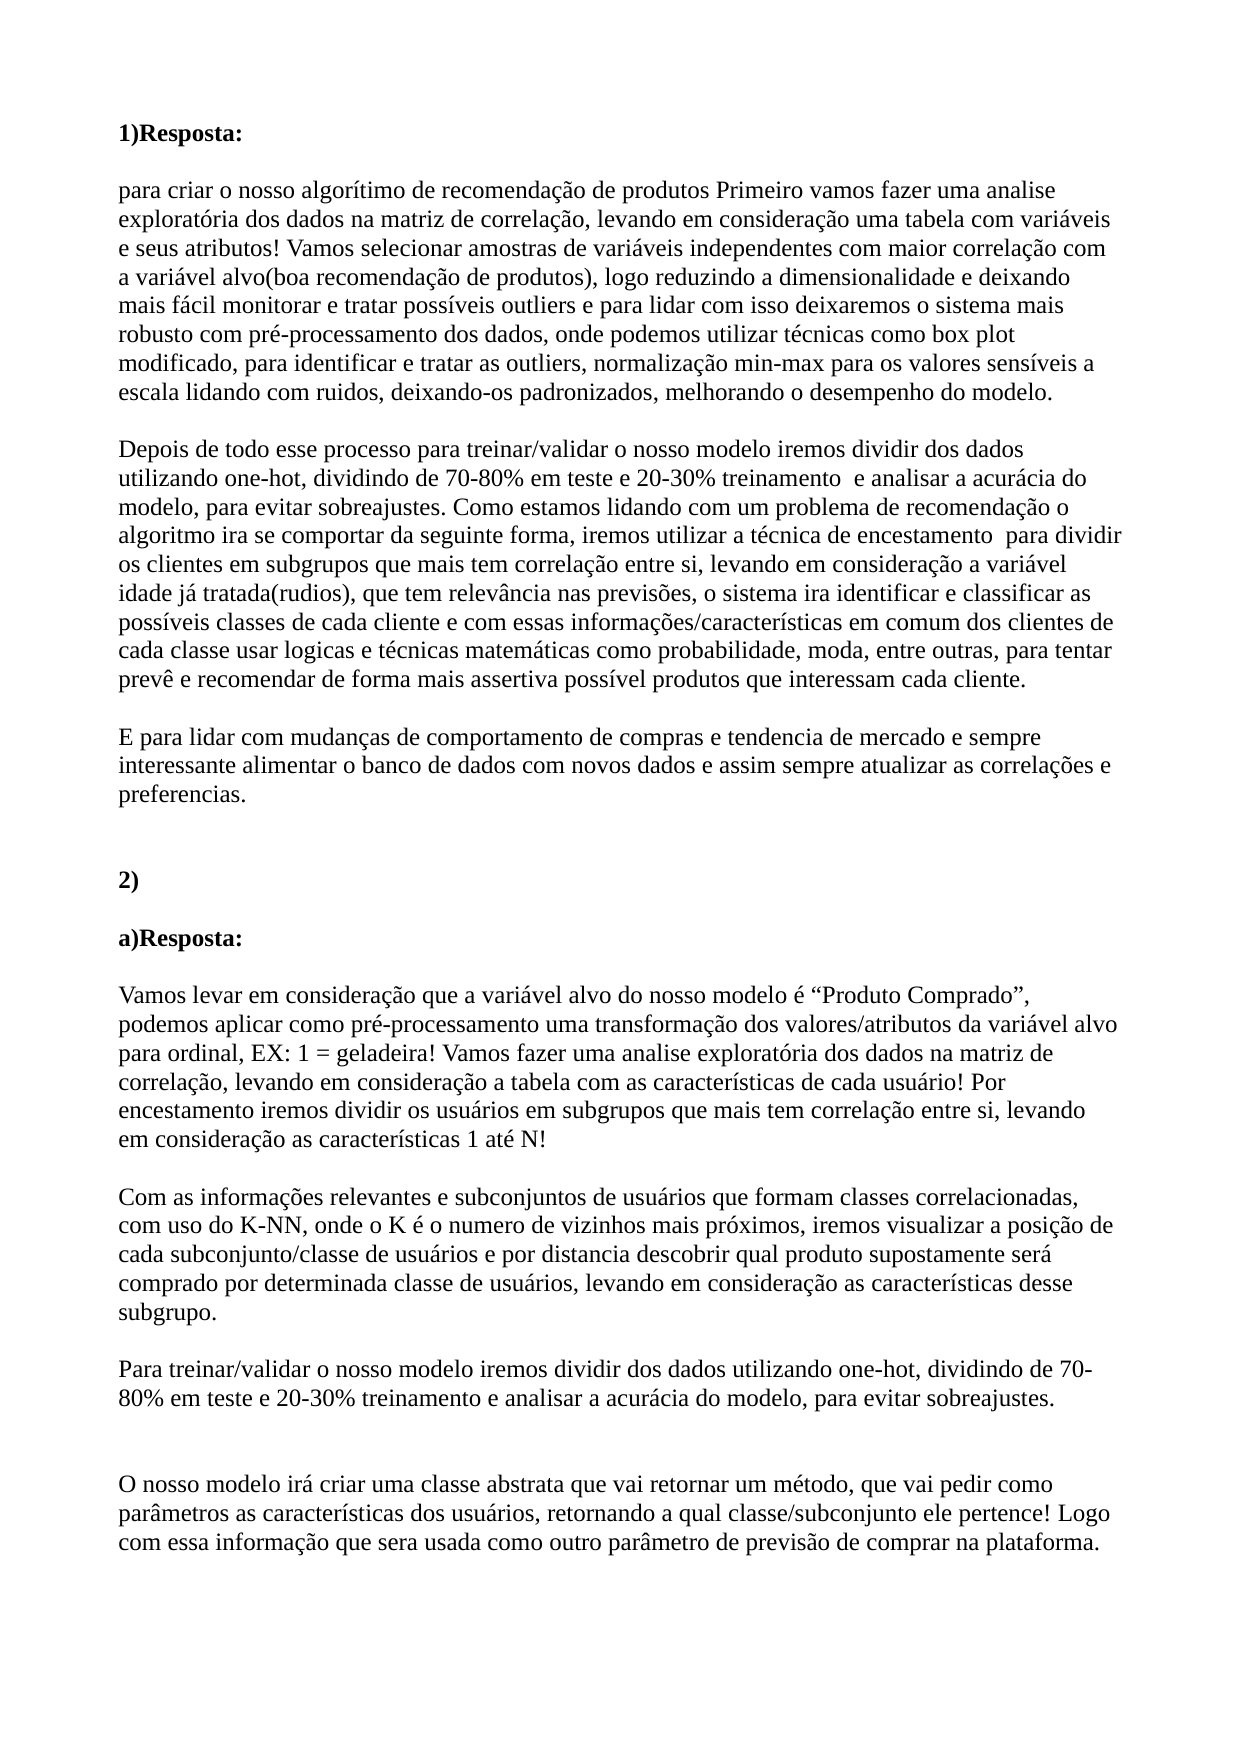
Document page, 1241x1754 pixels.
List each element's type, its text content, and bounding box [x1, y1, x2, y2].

text Vamos levar em consideração que a variável alvo do nosso modelo é “Produto Comprado”, podemos aplicar como pré-processamento uma transformação dos valores/atributos da variável alvo para ordinal, EX: 1 = geladeira! Vamos fazer uma analise exploratória dos dados na matriz de correlação, levando em consideração a tabela com as características de cada usuário! Por encestamento iremos dividir os usuários em subgrupos que mais tem correlação entre si, levando em consideração as características 1 até N! [118, 981, 1122, 1153]
text Depois de todo esse processo para treinar/validar o nosso modelo iremos dividir dos dados utilizando one-hot, dividindo de 70-80% em teste e 20-30% treinamento e analisar a acurácia do modelo, para evitar sobreajustes. Como estamos lidando com um problema de recomendação o algoritmo ira se comportar da seguinte forma, iremos utilizar a técnica de encestamento para dividir os clientes em subgrupos que mais tem correlação entre si, levando em consideração a variável idade já tratada(rudios), que tem relevância nas previsões, o sistema ira identificar e classificar as possíveis classes de cada cliente e com essas informações/características em comum dos clientes de cada classe usar logicas e técnicas matemáticas como probabilidade, moda, entre outras, para tentar prevê e recomendar de forma mais assertiva possível produtos que interessam cada cliente. [118, 434, 1122, 693]
text 1)Resposta: [118, 118, 1122, 147]
text para criar o nosso algorítimo de recomendação de produtos Primeiro vamos fazer uma analise exploratória dos dados na matriz de correlação, levando em consideração uma tabela com variáveis e seus atributos! Vamos selecionar amostras de variáveis independentes com maior correlação com a variável alvo(boa recomendação de produtos), logo reduzindo a dimensionalidade e deixando mais fácil monitorar e tratar possíveis outliers e para lidar com isso deixaremos o sistema mais robusto com pré-processamento dos dados, onde podemos utilizar técnicas como box plot modificado, para identificar e tratar as outliers, normalização min-max para os valores sensíveis a escala lidando com ruidos, deixando-os padronizados, melhorando o desempenho do modelo. [118, 147, 1122, 406]
text O nosso modelo irá criar uma classe abstrata que vai retornar um método, que vai pedir como parâmetros as características dos usuários, retornando a qual classe/subconjunto ele pertence! Logo com essa informação que sera usada como outro parâmetro de previsão de comprar na plataforma. [118, 1469, 1122, 1556]
text Para treinar/validar o nosso modelo iremos dividir dos dados utilizando one-hot, dividindo de 70-80% em teste e 20-30% treinamento e analisar a acurácia do modelo, para evitar sobreajustes. [118, 1354, 1122, 1412]
text Com as informações relevantes e subconjuntos de usuários que formam classes correlacionadas, com uso do K-NN, onde o K é o numero de vizinhos mais próximos, iremos visualizar a posição de cada subconjunto/classe de usuários e por distancia descobrir qual produto supostamente será comprado por determinada classe de usuários, levando em consideração as características desse subgrupo. [118, 1182, 1122, 1326]
text 2) [118, 866, 1122, 894]
text E para lidar com mudanças de comportamento de compras e tendencia de mercado e sempre interessante alimentar o banco de dados com novos dados e assim sempre atualizar as correlações e preferencias. [118, 722, 1122, 808]
text a)Resposta: [118, 923, 1122, 952]
